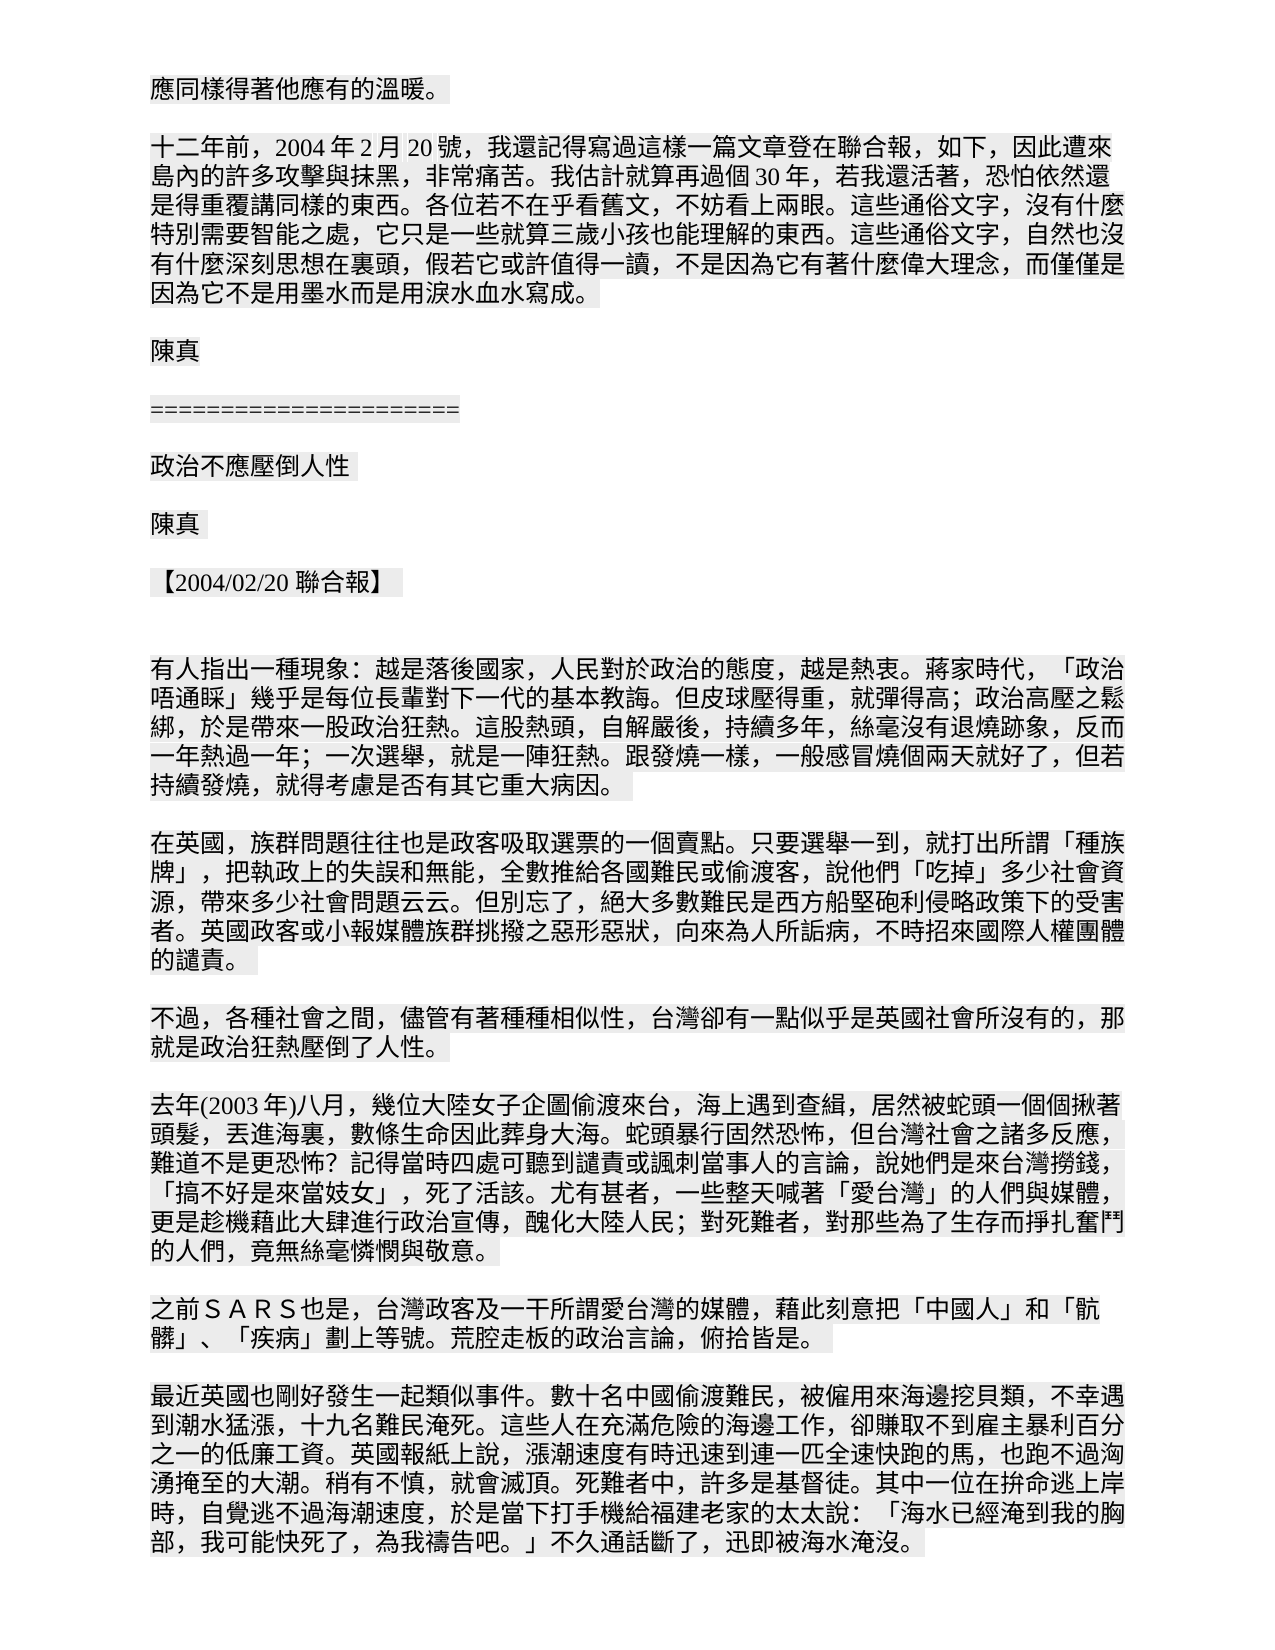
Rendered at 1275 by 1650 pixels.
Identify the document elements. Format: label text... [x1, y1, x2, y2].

text 這兩三天一直都在搭車，東奔西走，公私繁忙，長時間待在車上，好不容易才回到家，生活實在非常辛苦。這些留言，大多是在車上寫的。用手機寫東西很慢，寫一堆，其實要說的不過也只是三言兩語；願意懂的一秒就會懂，不願意懂的，你就算千言萬語他也不當一回事。 真不好意思，我怕誤會人家，所以剛剛根據這位陳思豪所留下的email去查，確有此人，是我誤會了，原本以為又是匿名。陳思豪是台北古亭長老教會的牧師。我在原始留言中做了更正。 但是，這讓我感到更不可思議了，牧師居然可以認同這樣一種文革式的公審，居然大力支持這樣一些全然背離人性與基本文明的齷齪行為。這樣的牧師，他代表著一種什麼樣的 "宗教"？難道我以後看診，凡是長老教會來的病人，我必須一概請他自費，不准使用健保，否則就趕出醫院大門？我經常在急診服務，哪天如果有長老教會前來的急診病患，我是不是也應該先審查其思想與道德水平，凡是綠油油的就一概直接轉送太平間？這樣一種道理有那麼難懂？ 我對長老教會早已無言，只能說，我沒法理解它跟宗教扯得上什麼關係；它不是一種宗教，它只是掛著宗教招牌、以上帝名義為幌子的一種綠油油的政治組織。長年以來，只要是綠的，它就大捧特捧，只要是藍的，它就大力抹黑拼命攻擊。各位若在海外待過，有沒有辦法想像天底下會有這樣一種教會？在這島上，法院差不多已經一片綠了，教會也是綠的，醫院更是綠油油。這個鬼島真是有夠墮落荒唐。 至於像底下這位什麼steve的，其email 就完全不可考了。他罵一個有名有姓的郭冠英說黃安 “又是一隻鍋灌陰“。你要這樣羞辱一個個人當然可以，但是，在道德上而言，你要羞辱人的同時，得讓那個被你羞辱的個人知道你是誰、知道你是什麼身分才行，這樣的話，對方的律師函或法院傳票才找得到你。 匿名抹黑羞辱個人、進而公審與鬥臭的行為，在道德上的卑劣程度遠遠不是一個黃安所能比擬，但是，像這樣一種不可思議、乃至違反人性的暴民現象，卻充斥整個台灣，長年以來大家卻無所謂，只要是異己，就用一切卑劣手段鬥臭。 黨外時期，就跟林義雄一樣，我也曾經是信仰暴力手段的一份子，對於各種和平手段感到絕望，對於強勢一方任意糟蹋少數異己的惡行，深惡痛絕。後來，見識了更多暴力，看見自己親友身上血淋淋的傷口，讓我逐漸體認到，以暴制暴，暴力將沒有個盡頭。要埋下一個仇恨的種子很容易，但要遏止它卻很難。 我能理解近年來對岸開始又重新浮出檯面的武力解放台灣論調，我也能理解為什麼連一些原本不在乎統獨的大陸人士或甚至台灣人也開始有這樣一種呼聲。這道理很簡單，任何一方極端化的作為，必然都會促成另一方更加極端的反應。美國長年以來就是在玩這樣一種手法，盡一切可能在敵人家裏製造動亂、製造紛爭，進而從中漁利，消滅敵人。 我也經常深深感受到人的愚昧，因此常感悲痛莫名。人是一種非常容易被主流勢力操控、利用的生物，做為一種打擊異己的工具，但他卻往往不自知。他總是以為這一切乃是自己的一種自發行為。史賓諾沙說得對，"一顆被拋向空中的石子，如果石頭會思索，它會以為是自己在飛行"。 我的忘年之交柏楊先生經常提到一種因果關係，他說，一個社會的將來，其實就是看它過去與現在之所為；很多事情不會沒有代價的，差別只是在於往往是下一代在承受上一代的因果。 台灣人很喜歡出國旅遊，但我常納悶，大家遊玩或遊學或留學回來之餘，難道一點都看不出來異國它鄉的諸多美好人性與文明？難道你不會希望自己的家園亦如是？比較難的部份也許一時學不來，但至少應該把人當人看。記得2006年年底剛回國定居時，應邀在當時還沒有 "綠化" 的蘋果日報上寫了第一篇文章，就叫做 "把人當人看"。好人是人，壞人也是人，一個人的基本權益與尊嚴這東西，理應就跟太陽一樣，好人從中得著庇護，壞人也應同樣得著他應有的溫暖。 十二年前，2004年2月20號，我還記得寫過這樣一篇文章登在聯合報，如下，因此遭來島內的許多攻擊與抹黑，非常痛苦。我估計就算再過個30年，若我還活著，恐怕依然還是得重覆講同樣的東西。各位若不在乎看舊文，不妨看上兩眼。這些通俗文字，沒有什麼特別需要智能之處，它只是一些就算三歲小孩也能理解的東西。這些通俗文字，自然也沒有什麼深刻思想在裏頭，假若它或許值得一讀，不是因為它有著什麼偉大理念，而僅僅是因為它不是用墨水而是用淚水血水寫成。 陳真 ====================== 政治不應壓倒人性 陳真 【2004/02/20 聯合報】 有人指出一種現象：越是落後國家，人民對於政治的態度，越是熱衷。蔣家時代，「政治唔通睬」幾乎是每位長輩對下一代的基本教誨。但皮球壓得重，就彈得高；政治高壓之鬆綁，於是帶來一股政治狂熱。這股熱頭，自解嚴後，持續多年，絲毫沒有退燒跡象，反而一年熱過一年；一次選舉，就是一陣狂熱。跟發燒一樣，一般感冒燒個兩天就好了，但若持續發燒，就得考慮是否有其它重大病因。 在英國，族群問題往往也是政客吸取選票的一個賣點。只要選舉一到，就打出所謂「種族牌」，把執政上的失誤和無能，全數推給各國難民或偷渡客，說他們「吃掉」多少社會資源，帶來多少社會問題云云。但別忘了，絕大多數難民是西方船堅砲利侵略政策下的受害者。英國政客或小報媒體族群挑撥之惡形惡狀，向來為人所詬病，不時招來國際人權團體的譴責。 不過，各種社會之間，儘管有著種種相似性，台灣卻有一點似乎是英國社會所沒有的，那就是政治狂熱壓倒了人性。 去年(2003年)八月，幾位大陸女子企圖偷渡來台，海上遇到查緝，居然被蛇頭一個個揪著頭髮，丟進海裏，數條生命因此葬身大海。蛇頭暴行固然恐怖，但台灣社會之諸多反應，難道不是更恐怖？記得當時四處可聽到譴責或諷刺當事人的言論，說她們是來台灣撈錢，「搞不好是來當妓女」，死了活該。尤有甚者，一些整天喊著「愛台灣」的人們與媒體，更是趁機藉此大肆進行政治宣傳，醜化大陸人民；對死難者，對那些為了生存而掙扎奮鬥的人們，竟無絲毫憐憫與敬意。 之前ＳＡＲＳ也是，台灣政客及一干所謂愛台灣的媒體，藉此刻意把「中國人」和「骯髒」、「疾病」劃上等號。荒腔走板的政治言論，俯拾皆是。 最近英國也剛好發生一起類似事件。數十名中國偷渡難民，被僱用來海邊挖貝類，不幸遇到潮水猛漲，十九名難民淹死。這些人在充滿危險的海邊工作，卻賺取不到雇主暴利百分之一的低廉工資。英國報紙上說，漲潮速度有時迅速到連一匹全速快跑的馬，也跑不過洶湧掩至的大潮。稍有不慎，就會滅頂。死難者中，許多是基督徒。其中一位在拚命逃上岸時，自覺逃不過海潮速度，於是當下打手機給福建老家的太太說：「海水已經淹到我的胸部，我可能快死了，為我禱告吧。」不久通話斷了，迅即被海水淹沒。 事發後，英國電視大幅報導中國難民在英國的艱辛生活，比方說三十幾個人擠著一張大通舖；為了配合漲退潮，經常必須大半夜工作，在一片漆黑孤寂的海邊，忍受嚴寒刺骨。這番艱辛，讓向來衣食無憂、工資豐厚的英國人大感震驚；英國警方更控訴背後剝削者犯下「空前最為惡劣的罪行」。過去一周以來，報導不斷，前天打開電視，出事現場已架起鐵絲網，防止靠近。當鏡頭掃過那片大海時，有個不經意的畫面卻讓我心裏頓時感到一陣激動，我看到幾個英國人竟來海邊悼念，一束束鮮花就擺放在鐵絲網上。報導指出，當地英國人更打算籌資在此建立一座紀念碑，紀念這些為生存而奮鬥、葬身大海的異鄉人。 看著別人，想著自己，不禁要為台灣社會感到可悲。尤其到了夜裏，當四周靜下來時，去國懷鄉，心情更是沉重。你當然可以支持任何政治主張，但我無法理解，世上究竟會有什麼樣偉大的政治主張，居然偉大到必須喪失憐憫，壓倒人性？ [150, 75, 1125, 1557]
